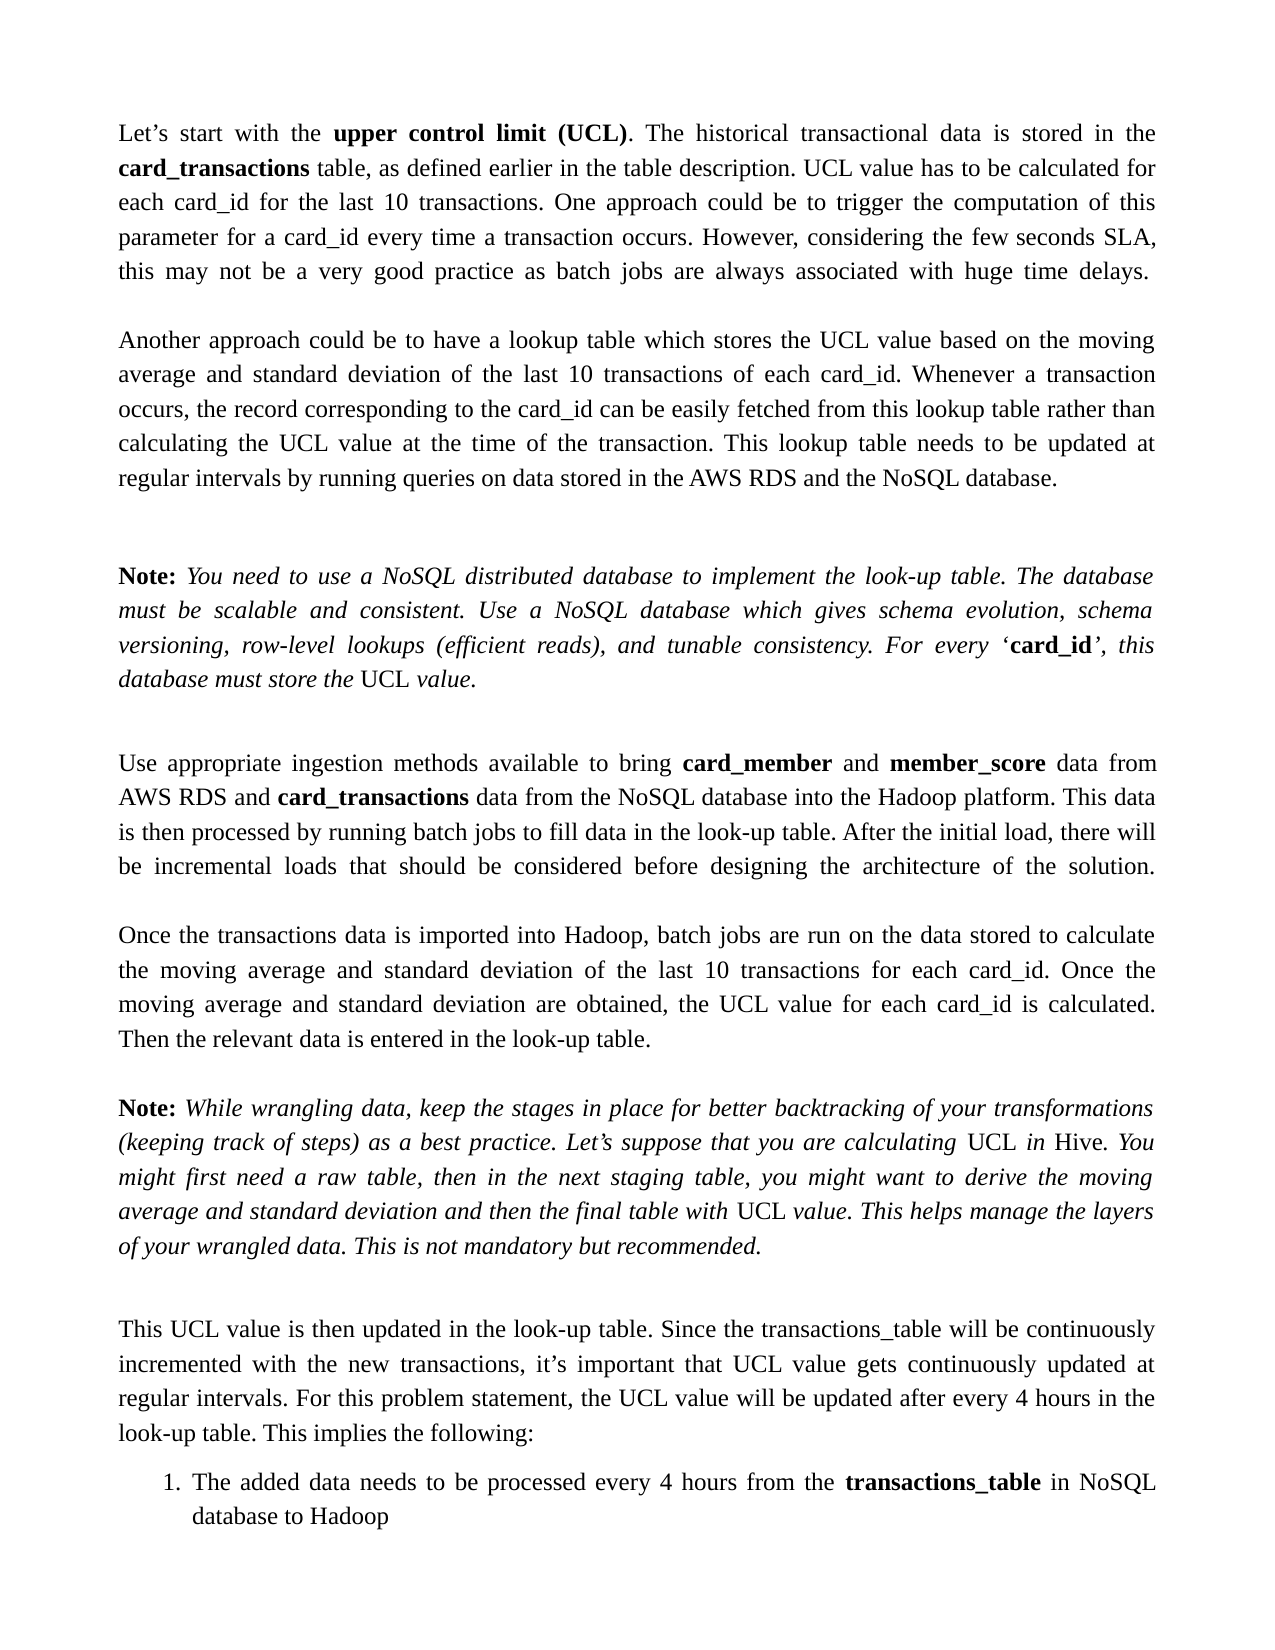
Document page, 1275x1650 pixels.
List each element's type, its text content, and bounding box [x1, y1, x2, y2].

text Note: While wrangling data, keep the stages in place for better backtracking of your transformations (keeping track of steps) as a best practice. Let’s suppose that you are calculating UCL in Hive. You might first need a raw table, then in the next staging table, you might want to derive the moving average and standard deviation and then the final table with UCL value. This helps manage the layers of your wrangled data. This is not mandatory but recommended. [118, 1058, 1157, 1259]
text Let’s start with the upper control limit (UCL). The historical transactional data is stored in the card_transactions table, as defined earlier in the table description. UCL value has to be calculated for each card_id for the last 10 transactions. One approach could be to trigger the computation of this parameter for a card_id every time a transaction occurs. However, considering the few seconds SLA, this may not be a very good practice as batch jobs are always associated with huge time delays. [118, 118, 1157, 319]
text This UCL value is then updated in the look-up table. Since the transactions_table will be continuously incremented with the new transactions, it’s important that UCL value gets continuously updated at regular intervals. For this problem statement, the UCL value will be updated after every 4 hours in the look-up table. This implies the following: [118, 1314, 1157, 1446]
text Note: You need to use a NoSQL distributed database to implement the look-up table. The database must be scalable and consistent. Use a NoSQL database which gives schema evolution, schema versioning, row-level lookups (efficient reads), and tunable consistency. For every ‘card_id’, this database must store the UCL value. [118, 561, 1157, 693]
text Another approach could be to have a lookup table which stores the UCL value based on the moving average and standard deviation of the last 10 transactions of each card_id. Whenever a transaction occurs, the record corresponding to the card_id can be easily fetched from this lookup table rather than calculating the UCL value at the time of the transaction. This lookup table needs to be updated at regular intervals by running queries on data stored in the AWS RDS and the NoSQL database. [118, 325, 1157, 492]
text Use appropriate ingestion methods available to bring card_member and member_score data from AWS RDS and card_transactions data from the NoSQL database into the Hadoop platform. This data is then processed by running batch jobs to fill data in the look-up table. After the initial load, there will be incremental loads that should be considered before designing the architecture of the solution. Once the transactions data is imported into Hadoop, batch jobs are run on the data stored to calculate the moving average and standard deviation of the last 10 transactions for each card_id. Once the moving average and standard deviation are obtained, the UCL value for each card_id is calculated. Then the relevant data is entered in the look-up table. [118, 748, 1157, 1053]
list The added data needs to be processed every 4 hours from the transactions_table in NoSQL database to Hadoop [162, 1467, 1157, 1530]
